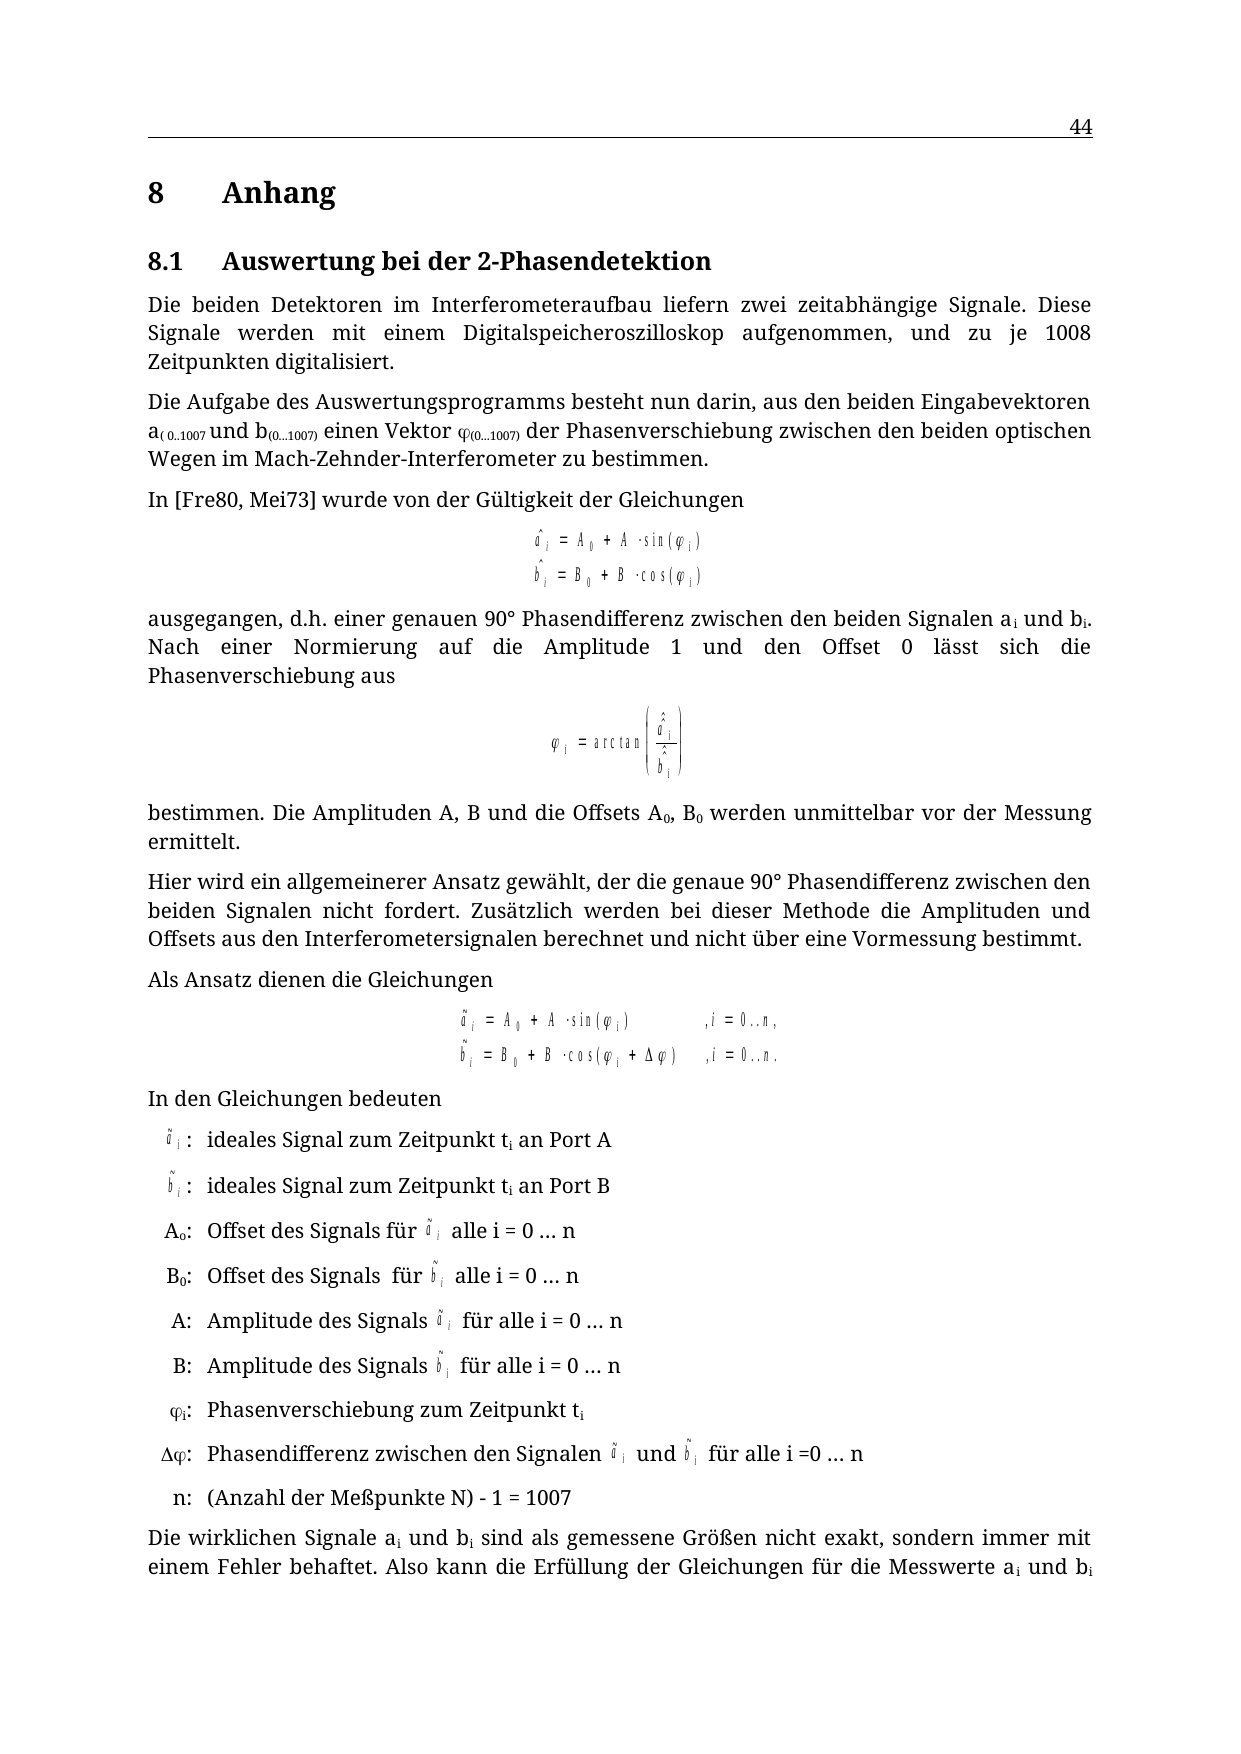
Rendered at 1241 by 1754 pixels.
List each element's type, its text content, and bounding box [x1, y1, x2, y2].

text Ao: Offset des Signals für alle i = 0 … n [148, 1214, 1092, 1246]
text : Phasendifferenz zwischen den Signalen und für alle i =0 … n [148, 1436, 1092, 1471]
text ausgegangen, d.h. einer genauen 90° Phasendifferenz zwischen den beiden Signalen ai und bi. Nach einer Nor­mierung auf die Amplitude 1 und den Offset 0 lässt sich die Phasenverschiebung aus [148, 603, 1092, 689]
text Die beiden Detektoren im Interferometeraufbau liefern zwei zeitabhängige Signale. Diese Signale werden mit einem Digitalspeicheroszilloskop aufgenommen, und zu je 1008 Zeitpunkten digitalisiert. [148, 289, 1092, 375]
text Hier wird ein allgemeinerer Ansatz gewählt, der die genaue 90° Phasendifferenz zwischen den beiden Signalen nicht fordert. Zusätzlich werden bei dieser Methode die Amplituden und Offsets aus den Interferometersignalen berechnet und nicht über eine Vormessung bestimmt. [148, 867, 1092, 953]
text Als Ansatz dienen die Gleichungen [148, 965, 1092, 993]
text n: (Anzahl der Meßpunkte N) - 1 = 1007 [148, 1483, 1092, 1511]
text i: Phasenverschiebung zum Zeitpunkt ti [148, 1395, 1092, 1424]
text B0: Offset des Signals für alle i = 0 … n [148, 1257, 1092, 1293]
text : ideales Signal zum Zeitpunkt ti an Port B [148, 1167, 1092, 1202]
subtitle Auswertung bei der 2-Phasendetektion [148, 243, 1092, 277]
text B: Amplitude des Signals für alle i = 0 … n [148, 1348, 1092, 1383]
text : ideales Signal zum Zeitpunkt ti an Port A [148, 1124, 1092, 1155]
text A: Amplitude des Signals für alle i = 0 … n [148, 1305, 1092, 1336]
text Die wirklichen Signale ai und bi sind als gemessene Größen nicht exakt, sondern immer mit einem Fehler be­haftet. Also kann die Erfüllung der Gleichungen für die Messwerte ai und bi [148, 1523, 1092, 1580]
subtitle Anhang [148, 173, 1092, 212]
text In [Fre80, Mei73] wurde von der Gültigkeit der Gleichungen [148, 484, 1092, 513]
text In den Gleichungen bedeuten [148, 1083, 1092, 1112]
text Die Aufgabe des Auswertungsprogramms besteht nun darin, aus den beiden Eingabevektoren a( 0..1007 und b(0...1007) einen Vektor (0...1007) der Phasenverschiebung zwischen den beiden optischen Wegen im Mach-Zehn­der-Inter­ferometer zu bestimmen. [148, 387, 1092, 473]
text bestimmen. Die Amplituden A, B und die Offsets A0, B0 werden unmittelbar vor der Messung ermittelt. [148, 798, 1092, 855]
